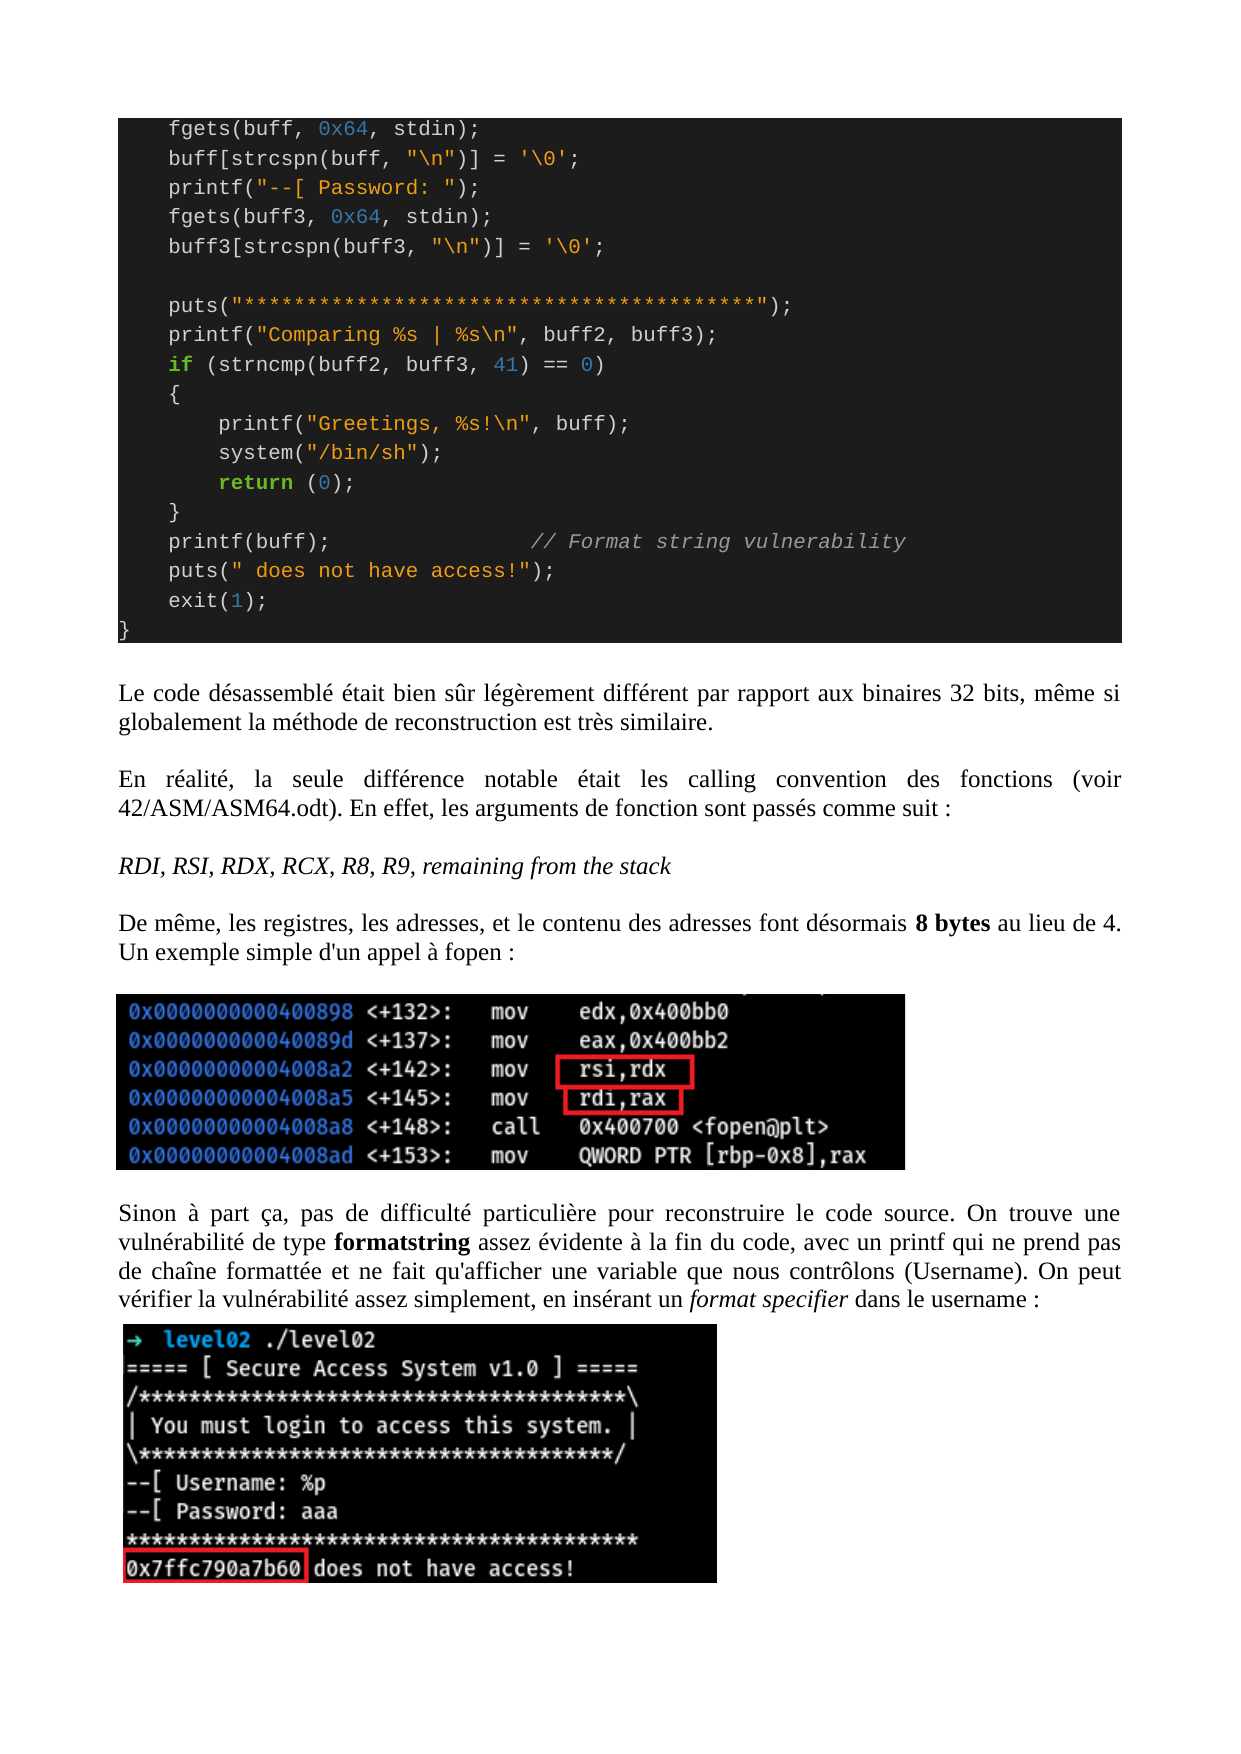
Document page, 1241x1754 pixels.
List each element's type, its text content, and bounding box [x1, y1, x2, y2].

text puts(" does not have access!"); [118, 560, 1122, 584]
text system("/bin/sh"); [118, 442, 1122, 466]
text printf("Comparing %s | %s\n", buff2, buff3); [118, 324, 1122, 348]
text En réalité, la seule différence notable était les calling convention des fonctions (voir 42/ASM/ASM64.odt). En effet, les arguments de fonction sont passés comme suit : [118, 764, 1122, 822]
text printf("Greetings, %s!\n", buff); [118, 413, 1122, 437]
text exit(1); [118, 590, 1122, 613]
text fgets(buff, 0x64, stdin); [118, 118, 1122, 142]
text printf("--[ Password: "); [118, 177, 1122, 201]
text { [118, 383, 1122, 407]
text buff[strcspn(buff, "\n")] = '\0'; [118, 148, 1122, 171]
text puts("*****************************************"); [118, 295, 1122, 319]
text return (0); [118, 472, 1122, 496]
text } [118, 501, 1122, 525]
text RDI, RSI, RDX, RCX, R8, R9, remaining from the stack [118, 851, 1122, 879]
text Le code désassemblé était bien sûr légèrement différent par rapport aux binaires 32 bits, même si globalement la méthode de reconstruction est très similaire. [118, 678, 1122, 736]
text buff3[strcspn(buff3, "\n")] = '\0'; [118, 236, 1122, 260]
text printf(buff); // Format string vulnerability [118, 531, 1122, 554]
text } [118, 619, 1122, 643]
text fgets(buff3, 0x64, stdin); [118, 207, 1122, 230]
text if (strncmp(buff2, buff3, 41) == 0) [118, 354, 1122, 378]
text De même, les registres, les adresses, et le contenu des adresses font désormais 8 bytes au lieu de 4. Un exemple simple d'un appel à fopen : [118, 908, 1122, 966]
text Sinon à part ça, pas de difficulté particulière pour reconstruire le code source. On trouve une vulnérabilité de type formatstring assez évidente à la fin du code, avec un printf qui ne prend pas de chaîne formattée et ne fait qu'afficher une variable que nous contrôlons (Username). On peut vérifier la vulnérabilité assez simplement, en insérant un format specifier dans le username : [118, 1198, 1122, 1313]
